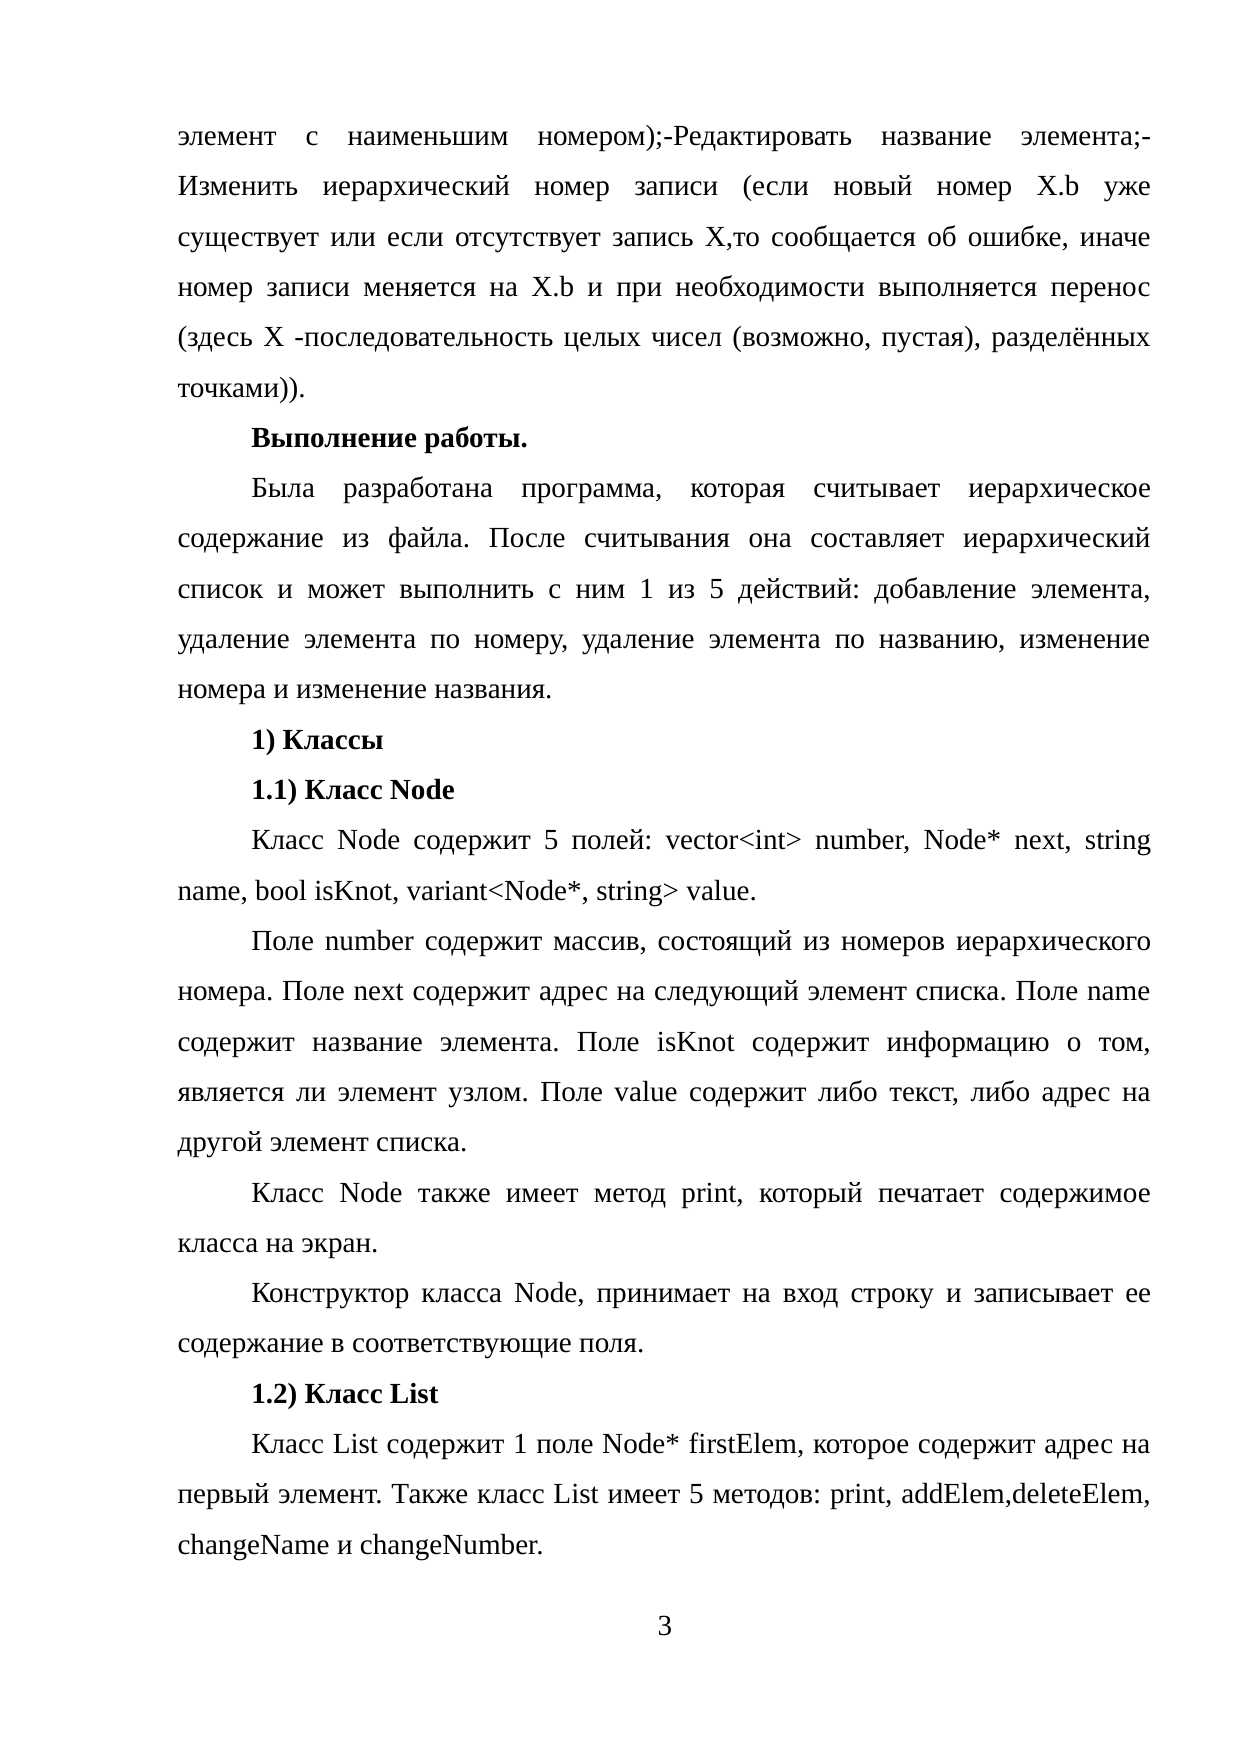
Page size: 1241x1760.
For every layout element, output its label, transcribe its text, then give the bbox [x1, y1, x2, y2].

text Была разработана программа, которая считывает иерархическое содержание из файла. После считывания она составляет иерархический список и может выполнить с ним 1 из 5 действий: добавление элемента, удаление элемента по номеру, удаление элемента по названию, изменение номера и изменение названия. [177, 470, 1152, 705]
text Конструктор класса Node, принимает на вход строку и записывает ее содержание в соответствующие поля. [177, 1275, 1152, 1359]
text 1.1) Класс Node [177, 772, 1152, 806]
text 1) Классы [177, 722, 1152, 755]
text Поле number содержит массив, состоящий из номеров иерархического номера. Поле next содержит адрес на следующий элемент списка. Поле name содержит название элемента. Поле isKnot содержит информацию о том, является ли элемент узлом. Поле value содержит либо текст, либо адрес на другой элемент списка. [177, 923, 1152, 1158]
subtitle Выполнение работы. [177, 420, 1152, 453]
text 1.2) Класс List [177, 1376, 1152, 1409]
text Класс Node содержит 5 полей: vector<int> number, Node* next, string name, bool isKnot, variant<Node*, string> value. [177, 822, 1152, 906]
text элемент с наименьшим номером);-Редактировать название элемента;-Изменить иерархический номер записи (если новый номер X.b уже существует или если отсутствует запись X,то сообщается об ошибке, иначе номер записи меняется на X.b и при необходимости выполняется перенос (здесь X -последовательность целых чисел (возможно, пустая), разделённых точками)). [177, 118, 1152, 403]
text Класс Node также имеет метод print, который печатает содержимое класса на экран. [177, 1175, 1152, 1258]
text Класс List содержит 1 поле Node* firstElem, которое содержит адрес на первый элемент. Также класс List имеет 5 методов: print, addElem,deleteElem, changeName и changeNumber. [177, 1426, 1152, 1560]
